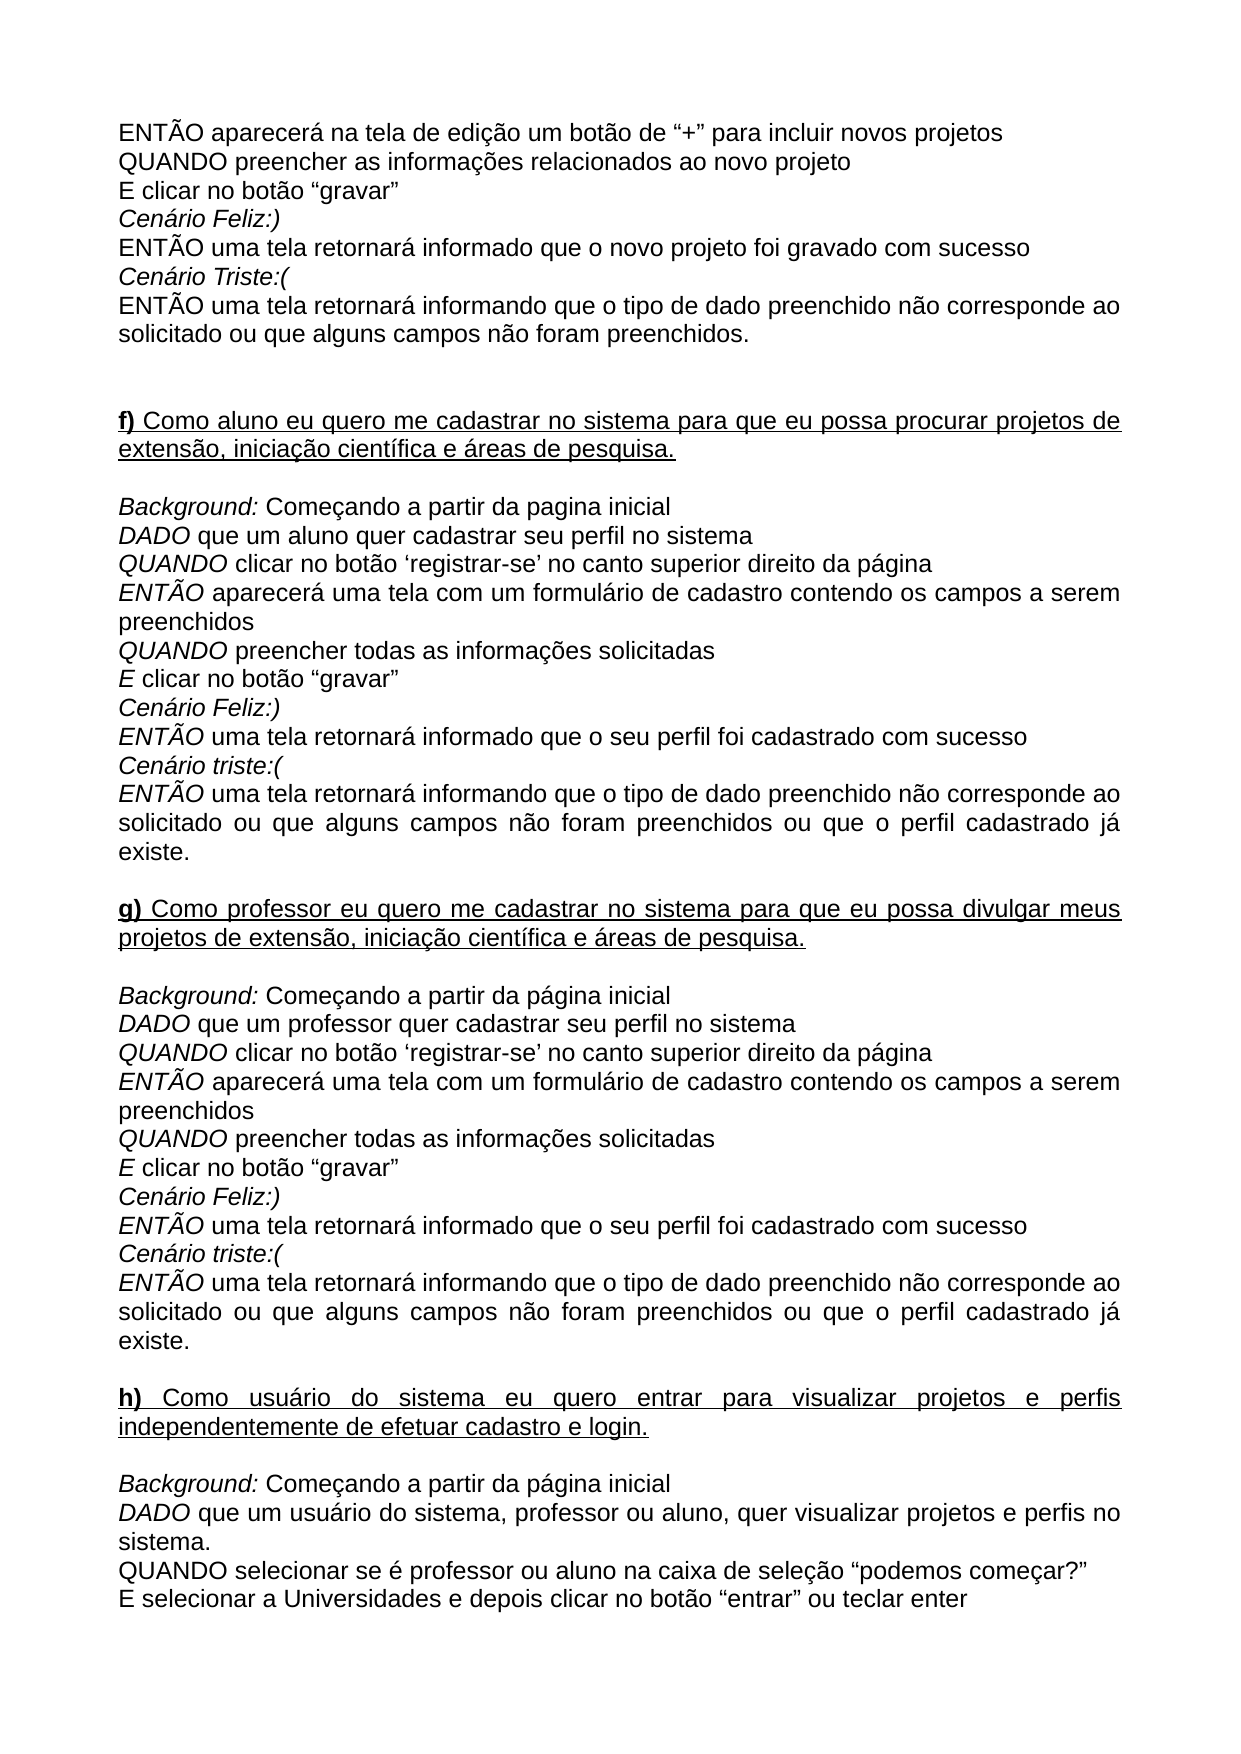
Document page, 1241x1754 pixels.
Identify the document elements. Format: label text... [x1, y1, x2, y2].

text Cenário Feliz:) [118, 1182, 1122, 1211]
text QUANDO selecionar se é professor ou aluno na caixa de seleção “podemos começar?” [118, 1556, 1122, 1584]
text extensão, iniciação científica e áreas de pesquisa. [118, 432, 1122, 463]
text E selecionar a Universidades e depois clicar no botão “entrar” ou teclar enter [118, 1584, 1122, 1613]
text ENTÃO uma tela retornará informando que o tipo de dado preenchido não corresponde ao solicitado ou que alguns campos não foram preenchidos ou que o perfil cadastrado já existe. [118, 1268, 1122, 1354]
text ENTÃO aparecerá uma tela com um formulário de cadastro contendo os campos a serem preenchidos [118, 578, 1122, 636]
text QUANDO preencher as informações relacionados ao novo projeto [118, 147, 1122, 176]
text ENTÃO uma tela retornará informado que o seu perfil foi cadastrado com sucesso [118, 1211, 1122, 1239]
text f) Como aluno eu quero me cadastrar no sistema para que eu possa procurar projetos de [118, 406, 1122, 431]
text g) Como professor eu quero me cadastrar no sistema para que eu possa divulgar meus [118, 894, 1122, 919]
text DADO que um aluno quer cadastrar seu perfil no sistema [118, 521, 1122, 549]
text DADO que um professor quer cadastrar seu perfil no sistema [118, 1009, 1122, 1038]
text QUANDO preencher todas as informações solicitadas [118, 1124, 1122, 1153]
text QUANDO clicar no botão ‘registrar-se’ no canto superior direito da página [118, 1038, 1122, 1067]
text QUANDO preencher todas as informações solicitadas [118, 636, 1122, 664]
text ENTÃO uma tela retornará informando que o tipo de dado preenchido não corresponde ao solicitado ou que alguns campos não foram preenchidos ou que o perfil cadastrado já existe. [118, 779, 1122, 866]
text ENTÃO uma tela retornará informado que o novo projeto foi gravado com sucesso [118, 233, 1122, 262]
text Cenário triste:( [118, 1239, 1122, 1268]
text independentemente de efetuar cadastro e login. [118, 1409, 1122, 1441]
text Cenário triste:( [118, 751, 1122, 779]
text ENTÃO aparecerá na tela de edição um botão de “+” para incluir novos projetos [118, 118, 1122, 147]
text DADO que um usuário do sistema, professor ou aluno, quer visualizar projetos e perfis no sistema. [118, 1498, 1122, 1556]
text projetos de extensão, iniciação científica e áreas de pesquisa. [118, 921, 1122, 952]
text ENTÃO aparecerá uma tela com um formulário de cadastro contendo os campos a serem preenchidos [118, 1067, 1122, 1124]
text QUANDO clicar no botão ‘registrar-se’ no canto superior direito da página [118, 549, 1122, 578]
text E clicar no botão “gravar” [118, 1153, 1122, 1182]
text E clicar no botão “gravar” [118, 664, 1122, 693]
text ENTÃO uma tela retornará informado que o seu perfil foi cadastrado com sucesso [118, 722, 1122, 751]
text Background: Começando a partir da página inicial [118, 1469, 1122, 1498]
text Background: Começando a partir da pagina inicial [118, 492, 1122, 521]
text ENTÃO uma tela retornará informando que o tipo de dado preenchido não corresponde ao solicitado ou que alguns campos não foram preenchidos. [118, 291, 1122, 348]
text Cenário Triste:( [118, 262, 1122, 291]
text Cenário Feliz:) [118, 693, 1122, 722]
text E clicar no botão “gravar” [118, 176, 1122, 204]
text Background: Começando a partir da página inicial [118, 981, 1122, 1009]
text Cenário Feliz:) [118, 204, 1122, 233]
text h) Como usuário do sistema eu quero entrar para visualizar projetos e perfis [118, 1383, 1122, 1408]
